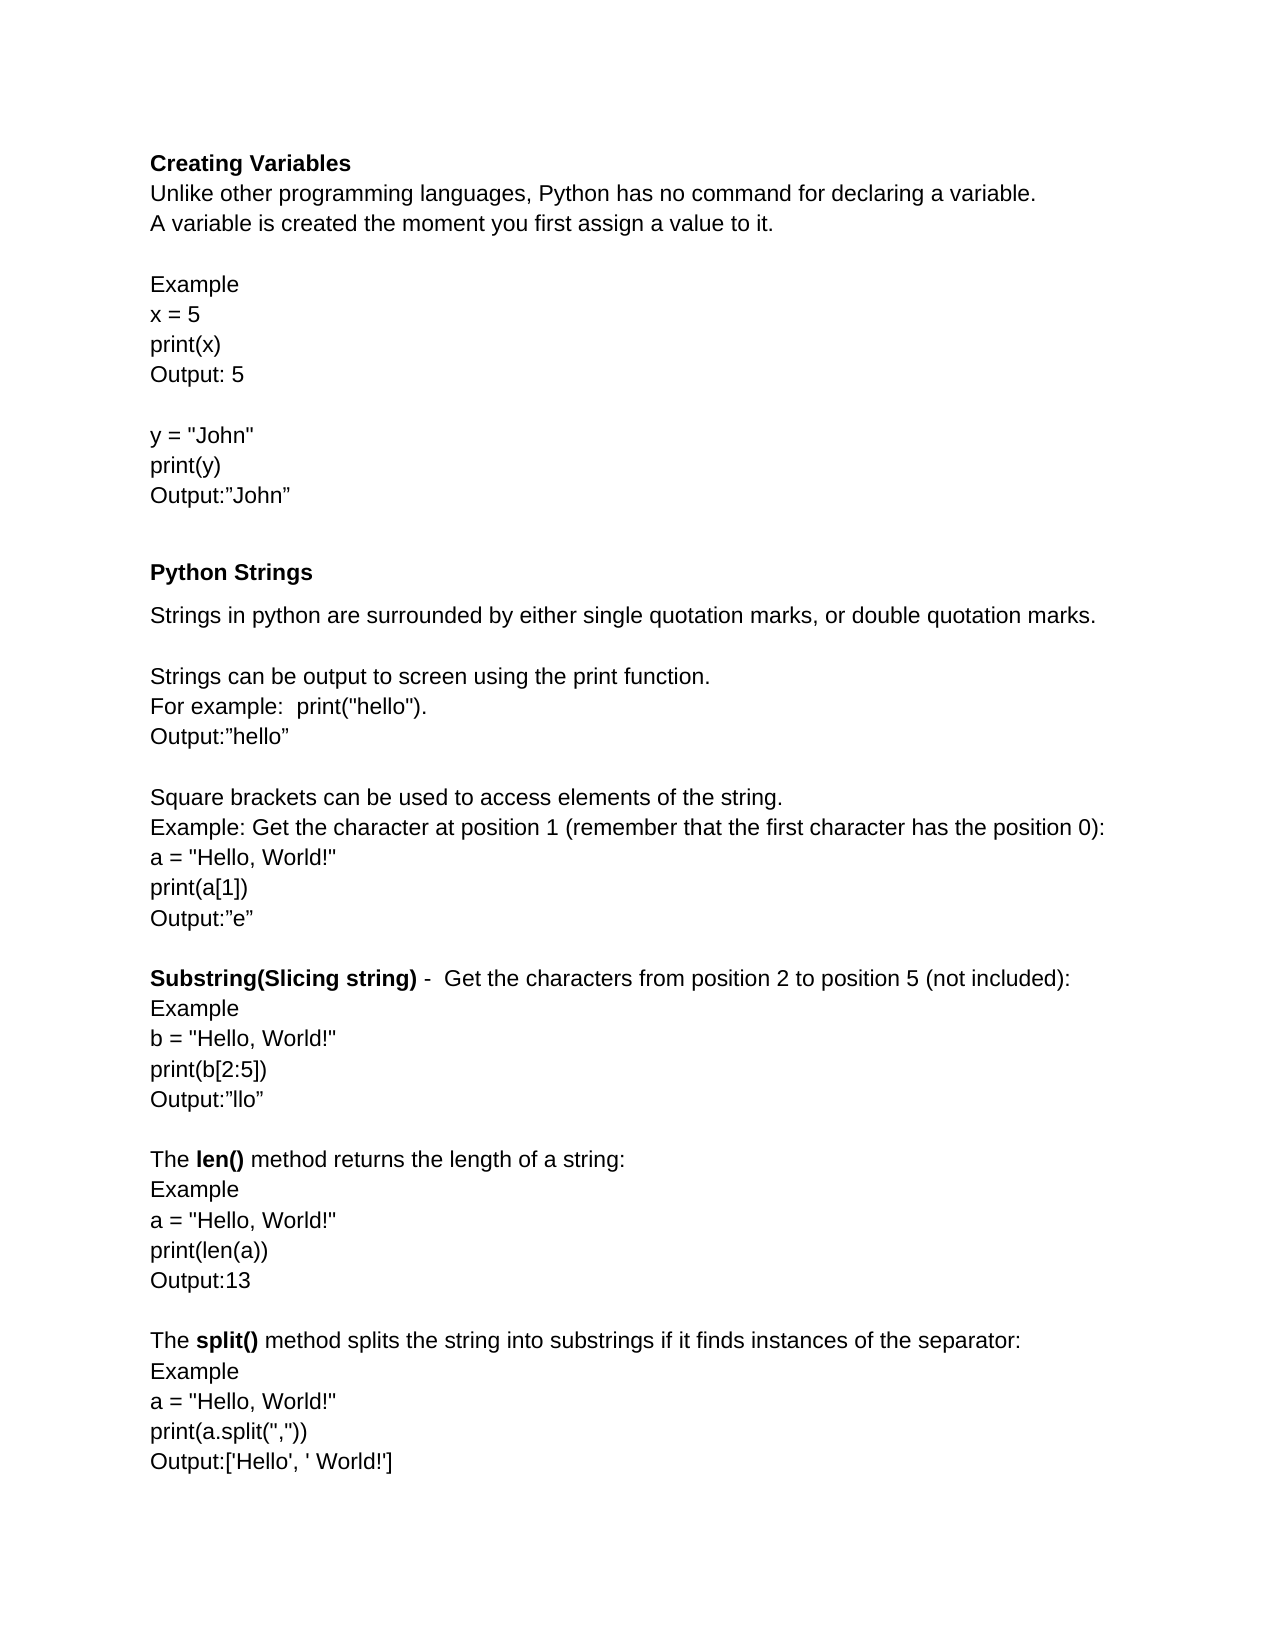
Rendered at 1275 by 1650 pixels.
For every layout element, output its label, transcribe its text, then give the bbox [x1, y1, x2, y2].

text Output:['Hello', ' World!'] [150, 1448, 1125, 1474]
text Output:”John” [150, 482, 1125, 509]
text a = "Hello, World!" [150, 1207, 1125, 1233]
text The split() method splits the string into substrings if it finds instances of the separator: [150, 1327, 1125, 1354]
text Example [150, 271, 1125, 297]
text Example [150, 995, 1125, 1021]
text Creating Variables [150, 150, 1125, 176]
text b = "Hello, World!" [150, 1025, 1125, 1052]
text Strings can be output to screen using the print function. [150, 663, 1125, 689]
text y = "John" [150, 422, 1125, 448]
text The len() method returns the length of a string: [150, 1146, 1125, 1172]
text a = "Hello, World!" [150, 1388, 1125, 1414]
text print(x) [150, 331, 1125, 358]
text a = "Hello, World!" [150, 844, 1125, 870]
text For example: print("hello"). [150, 693, 1125, 719]
text print(a[1]) [150, 874, 1125, 901]
text Output:13 [150, 1267, 1125, 1293]
text Output:”llo” [150, 1086, 1125, 1112]
text Square brackets can be used to access elements of the string. [150, 784, 1125, 810]
text Example [150, 1358, 1125, 1384]
text Strings in python are surrounded by either single quotation marks, or double quotation marks. [150, 602, 1125, 629]
text x = 5 [150, 301, 1125, 327]
text print(a.split(",")) [150, 1418, 1125, 1444]
text Substring(Slicing string) - Get the characters from position 2 to position 5 (not included): [150, 965, 1125, 991]
text Output:”e” [150, 904, 1125, 931]
text Unlike other programming languages, Python has no command for declaring a variable. [150, 180, 1125, 207]
text print(y) [150, 452, 1125, 478]
text Example: Get the character at position 1 (remember that the first character has the position 0): [150, 814, 1125, 840]
text A variable is created the moment you first assign a value to it. [150, 210, 1125, 237]
text Output: 5 [150, 361, 1125, 388]
text print(b[2:5]) [150, 1056, 1125, 1082]
text Output:”hello” [150, 723, 1125, 749]
subtitle Python Strings [150, 559, 1125, 586]
text print(len(a)) [150, 1237, 1125, 1263]
text Example [150, 1176, 1125, 1203]
